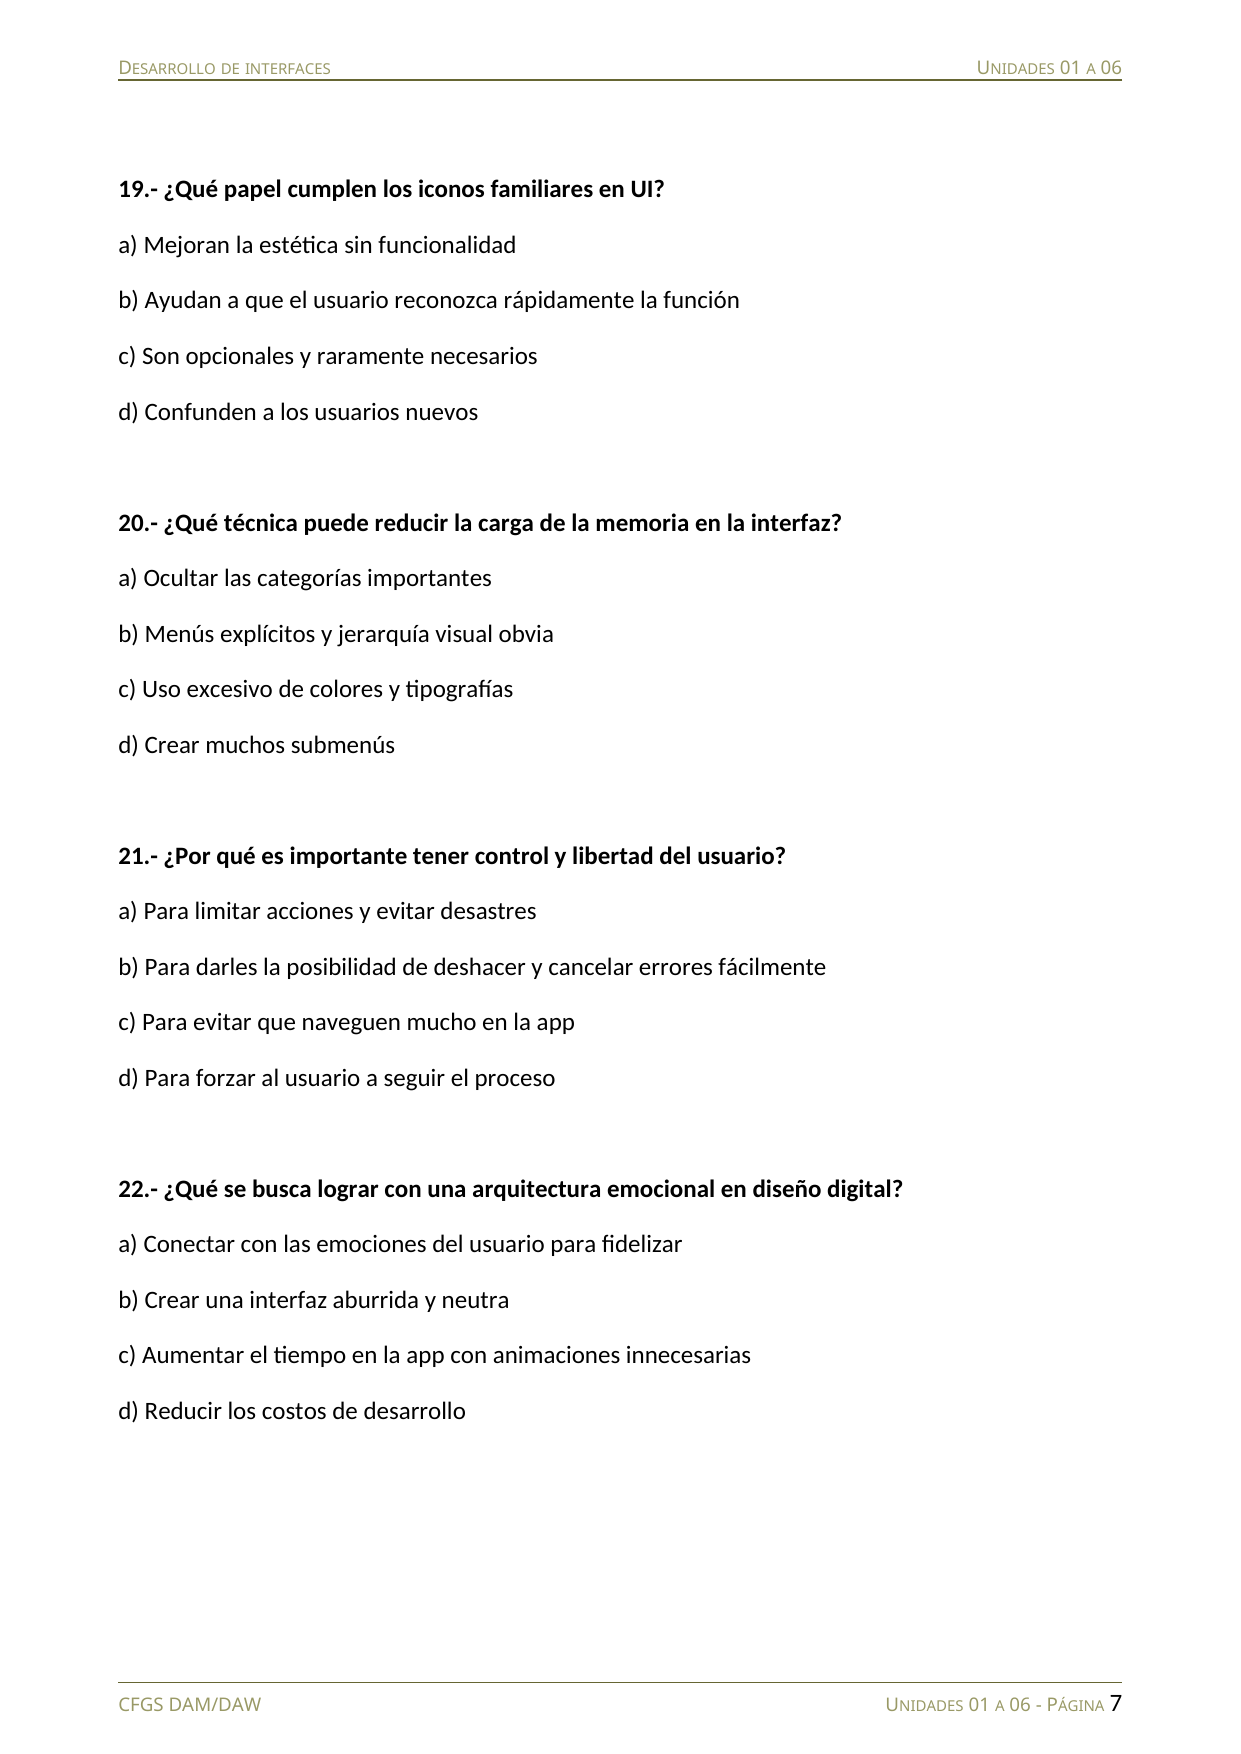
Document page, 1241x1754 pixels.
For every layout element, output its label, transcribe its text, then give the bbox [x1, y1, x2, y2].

text 21.- ¿Por qué es importante tener control y libertad del usuario? [118, 840, 1122, 870]
text 19.- ¿Qué papel cumplen los iconos familiares en UI? [118, 173, 1122, 204]
text d) Crear muchos submenús [118, 729, 1122, 759]
text a) Para limitar acciones y evitar desastres [118, 895, 1122, 926]
text d) Confunden a los usuarios nuevos [118, 396, 1122, 426]
text c) Para evitar que naveguen mucho en la app [118, 1006, 1122, 1037]
text c) Son opcionales y raramente necesarios [118, 340, 1122, 371]
text b) Crear una interfaz aburrida y neutra [118, 1284, 1122, 1314]
text c) Uso excesivo de colores y tipografías [118, 673, 1122, 704]
text c) Aumentar el tiempo en la app con animaciones innecesarias [118, 1339, 1122, 1370]
text b) Menús explícitos y jerarquía visual obvia [118, 618, 1122, 648]
text b) Para darles la posibilidad de deshacer y cancelar errores fácilmente [118, 951, 1122, 981]
text d) Reducir los costos de desarrollo [118, 1395, 1122, 1426]
text 22.- ¿Qué se busca lograr con una arquitectura emocional en diseño digital? [118, 1173, 1122, 1203]
text 20.- ¿Qué técnica puede reducir la carga de la memoria en la interfaz? [118, 507, 1122, 537]
text b) Ayudan a que el usuario reconozca rápidamente la función [118, 284, 1122, 315]
text a) Ocultar las categorías importantes [118, 562, 1122, 593]
text a) Mejoran la estética sin funcionalidad [118, 229, 1122, 259]
text a) Conectar con las emociones del usuario para fidelizar [118, 1228, 1122, 1259]
text d) Para forzar al usuario a seguir el proceso [118, 1062, 1122, 1092]
